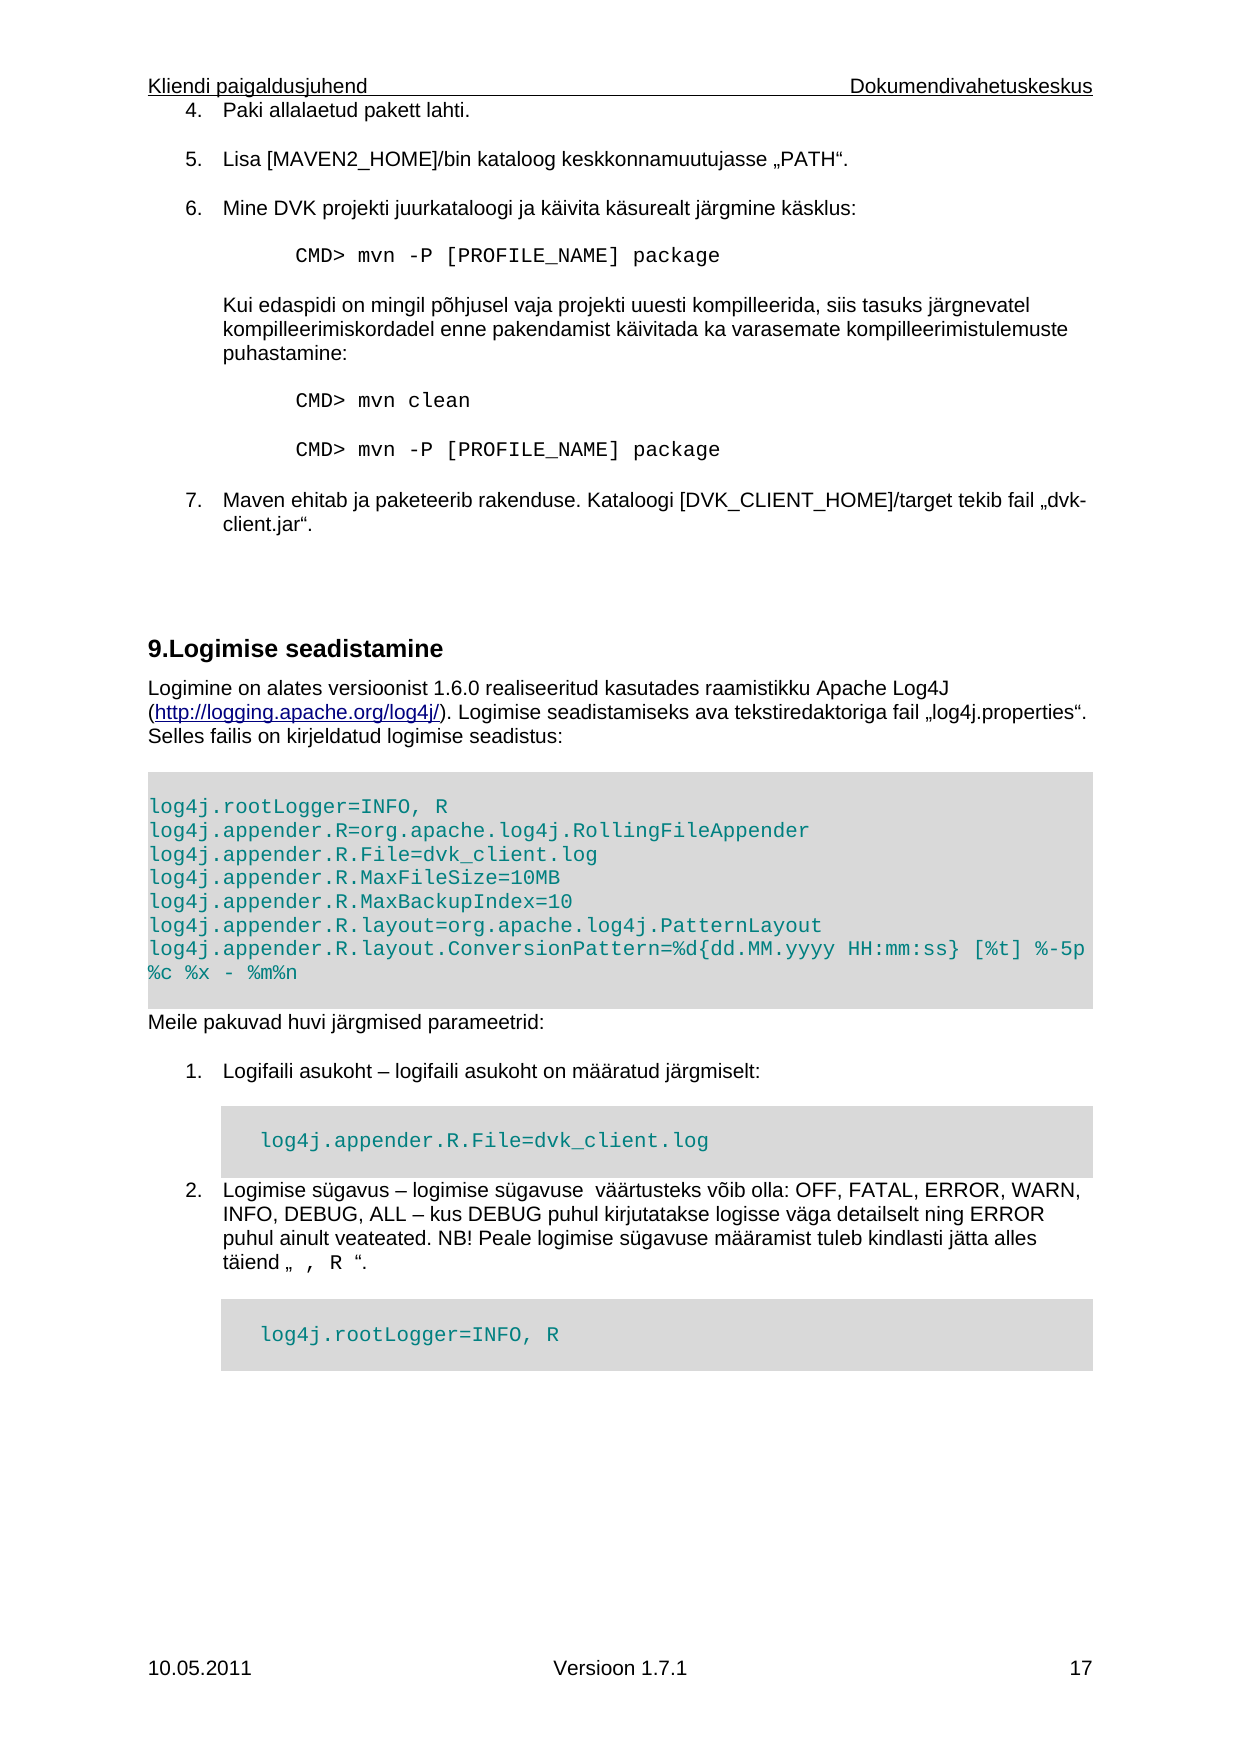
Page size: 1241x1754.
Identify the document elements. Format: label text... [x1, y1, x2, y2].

text log4j.rootLogger=INFO, R [221, 1323, 1093, 1347]
text Logimine on alates versioonist 1.6.0 realiseeritud kasutades raamistikku Apache Log4J (http://logging.apache.org/log4j/). Logimise seadistamiseks ava tekstiredaktoriga fail „log4j.properties“. Selles failis on kirjeldatud logimise seadistus: [148, 676, 1093, 747]
text log4j.rootLogger=INFO, R [148, 796, 1093, 820]
list Maven ehitab ja paketeerib rakenduse. Kataloogi [DVK_CLIENT_HOME]/target tekib fail „dvk-client.jar“. [185, 487, 1093, 535]
list Paki allalaetud pakett lahti. [185, 98, 1093, 122]
list Logifaili asukoht – logifaili asukoht on määratud järgmiselt: [185, 1058, 1093, 1106]
text log4j.appender.R.layout.ConversionPattern=%d{dd.MM.yyyy HH:mm:ss} [%t] %-5p %c %x - %m%n [148, 938, 1093, 986]
text Kui edaspidi on mingil põhjusel vaja projekti uuesti kompilleerida, siis tasuks järgnevatel kompilleerimiskordadel enne pakendamist käivitada ka varasemate kompilleerimistulemuste puhastamine: [223, 293, 1093, 365]
text CMD> mvn -P [PROFILE_NAME] package [223, 439, 1093, 462]
list Lisa [MAVEN2_HOME]/bin kataloog keskkonnamuutujasse „PATH“. [185, 147, 1093, 171]
list Mine DVK projekti juurkataloogi ja käivita käsurealt järgmine käsklus: [185, 196, 1093, 219]
text Meile pakuvad huvi järgmised parameetrid: [148, 1009, 1093, 1033]
text log4j.appender.R.layout=org.apache.log4j.PatternLayout [148, 914, 1093, 938]
text log4j.appender.R.File=dvk_client.log [221, 1130, 1093, 1154]
text CMD> mvn clean [223, 390, 1093, 414]
text CMD> mvn -P [PROFILE_NAME] package [223, 244, 1093, 268]
text log4j.appender.R.MaxBackupIndex=10 [148, 891, 1093, 914]
text log4j.appender.R.File=dvk_client.log [148, 844, 1093, 867]
text log4j.appender.R=org.apache.log4j.RollingFileAppender [148, 820, 1093, 844]
text log4j.appender.R.MaxFileSize=10MB [148, 867, 1093, 891]
subtitle Logimise seadistamine [148, 634, 1093, 663]
list Logimise sügavus – logimise sügavuse väärtusteks võib olla: OFF, FATAL, ERROR, WARN, INFO, DEBUG, ALL – kus DEBUG puhul kirjutatakse logisse väga detailselt ning ERROR puhul ainult veateated. NB! Peale logimise sügavuse määramist tuleb kindlasti jätta alles täiend „ , R “. [185, 1178, 1093, 1299]
